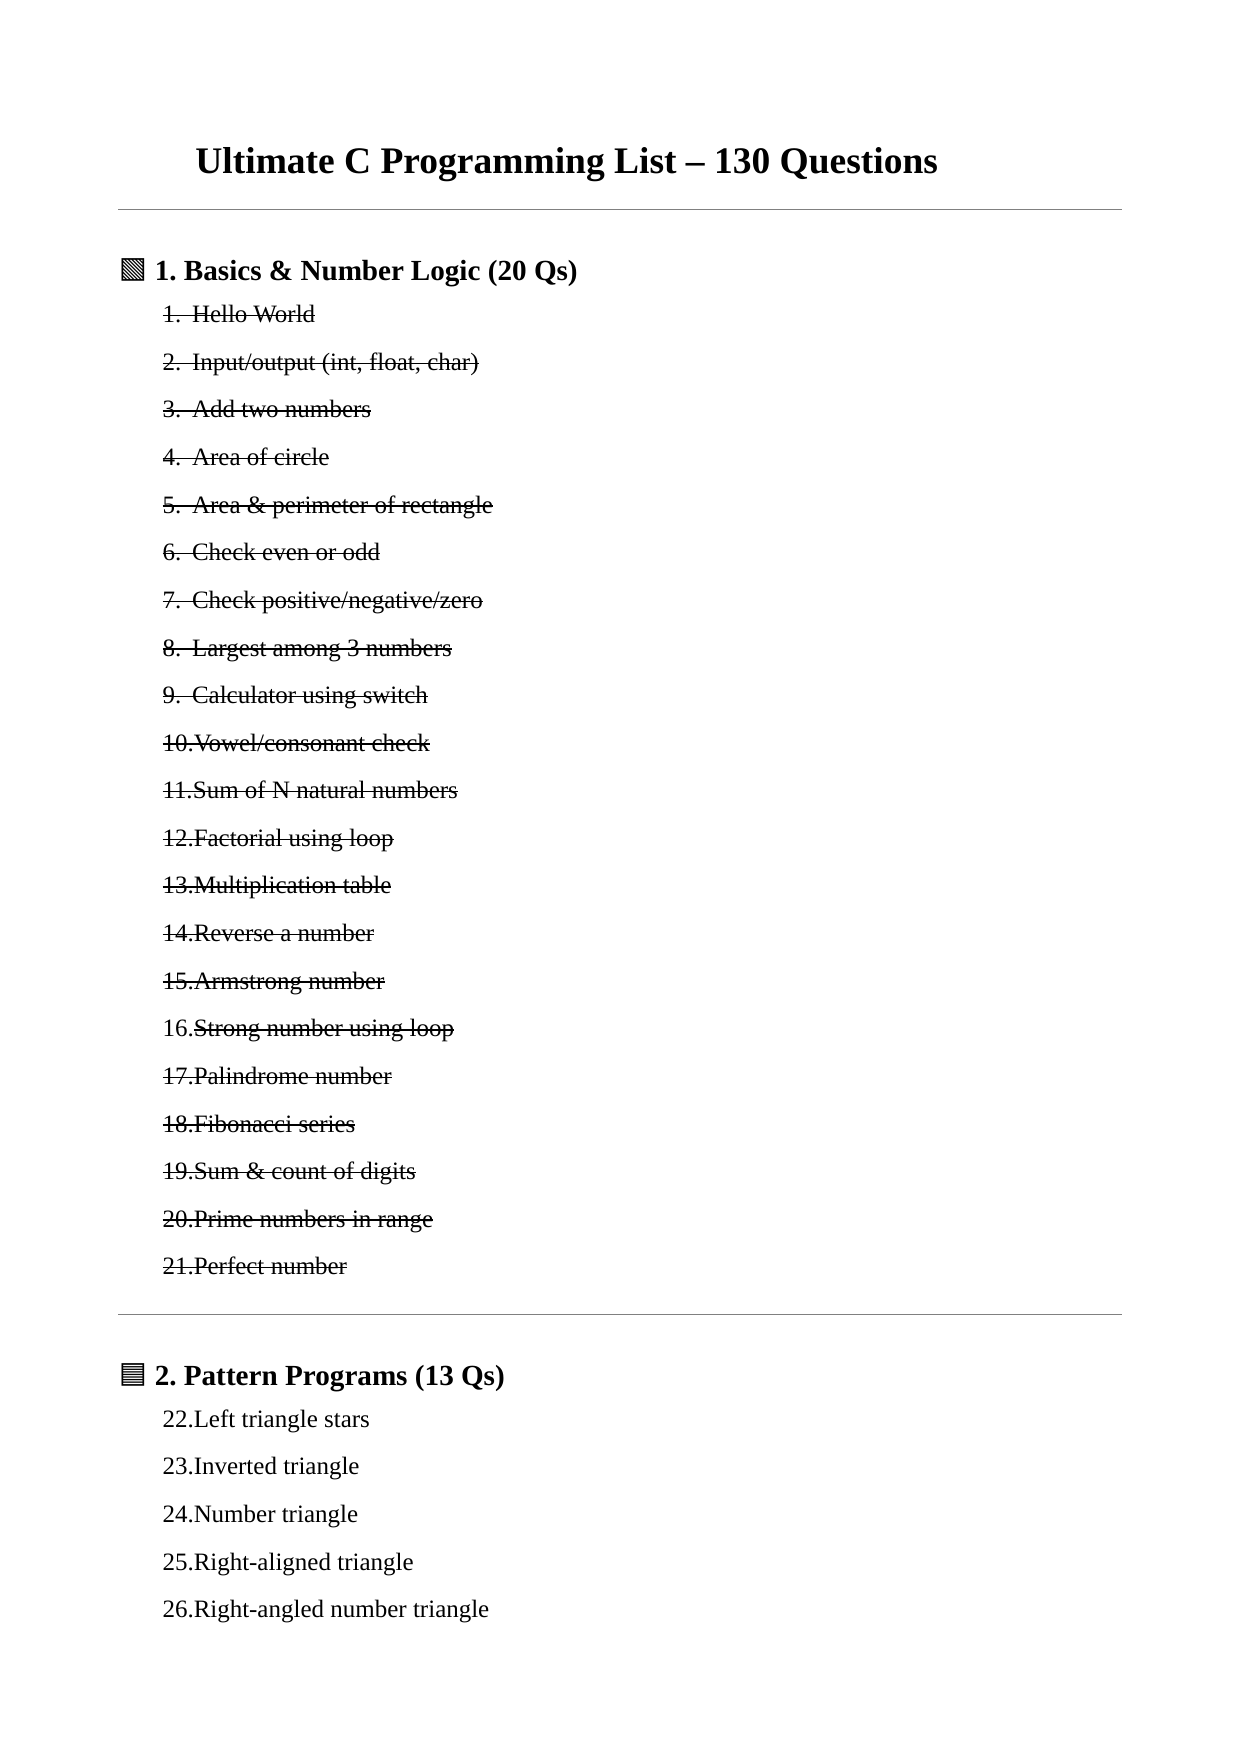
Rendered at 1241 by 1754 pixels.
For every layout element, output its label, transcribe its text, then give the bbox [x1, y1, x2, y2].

list Area & perimeter of rectangle [162, 490, 1122, 518]
list Armstrong number [162, 966, 1122, 994]
list Perfect number [162, 1251, 1122, 1280]
list Add two numbers [162, 394, 1122, 423]
list Sum of N natural numbers [162, 775, 1122, 804]
subtitle 🟦 2. Pattern Programs (13 Qs) [118, 1358, 1122, 1391]
list Area of circle [162, 442, 1122, 471]
list Fibonacci series [162, 1109, 1122, 1137]
list Strong number using loop [162, 1013, 1122, 1042]
list Palindrome number [162, 1061, 1122, 1090]
list Check even or odd [162, 537, 1122, 566]
list Input/output (int, float, char) [162, 347, 1122, 376]
list Number triangle [162, 1499, 1122, 1528]
list Right-angled number triangle [162, 1594, 1122, 1623]
list Calculator using switch [162, 680, 1122, 709]
list Inverted triangle [162, 1451, 1122, 1480]
subtitle 🟩 1. Basics & Number Logic (20 Qs) [118, 253, 1122, 287]
list Sum & count of digits [162, 1156, 1122, 1185]
list Prime numbers in range [162, 1204, 1122, 1233]
list Reverse a number [162, 918, 1122, 947]
list Vowel/consonant check [162, 728, 1122, 757]
list Factorial using loop [162, 823, 1122, 852]
list Hello World [162, 299, 1122, 328]
list Right-aligned triangle [162, 1547, 1122, 1575]
list Left triangle stars [162, 1404, 1122, 1433]
list Multiplication table [162, 871, 1122, 899]
subtitle ✅ 💯 Ultimate C Programming List – 130 Questions [118, 139, 1122, 182]
list Largest among 3 numbers [162, 633, 1122, 661]
list Check positive/negative/zero [162, 585, 1122, 614]
